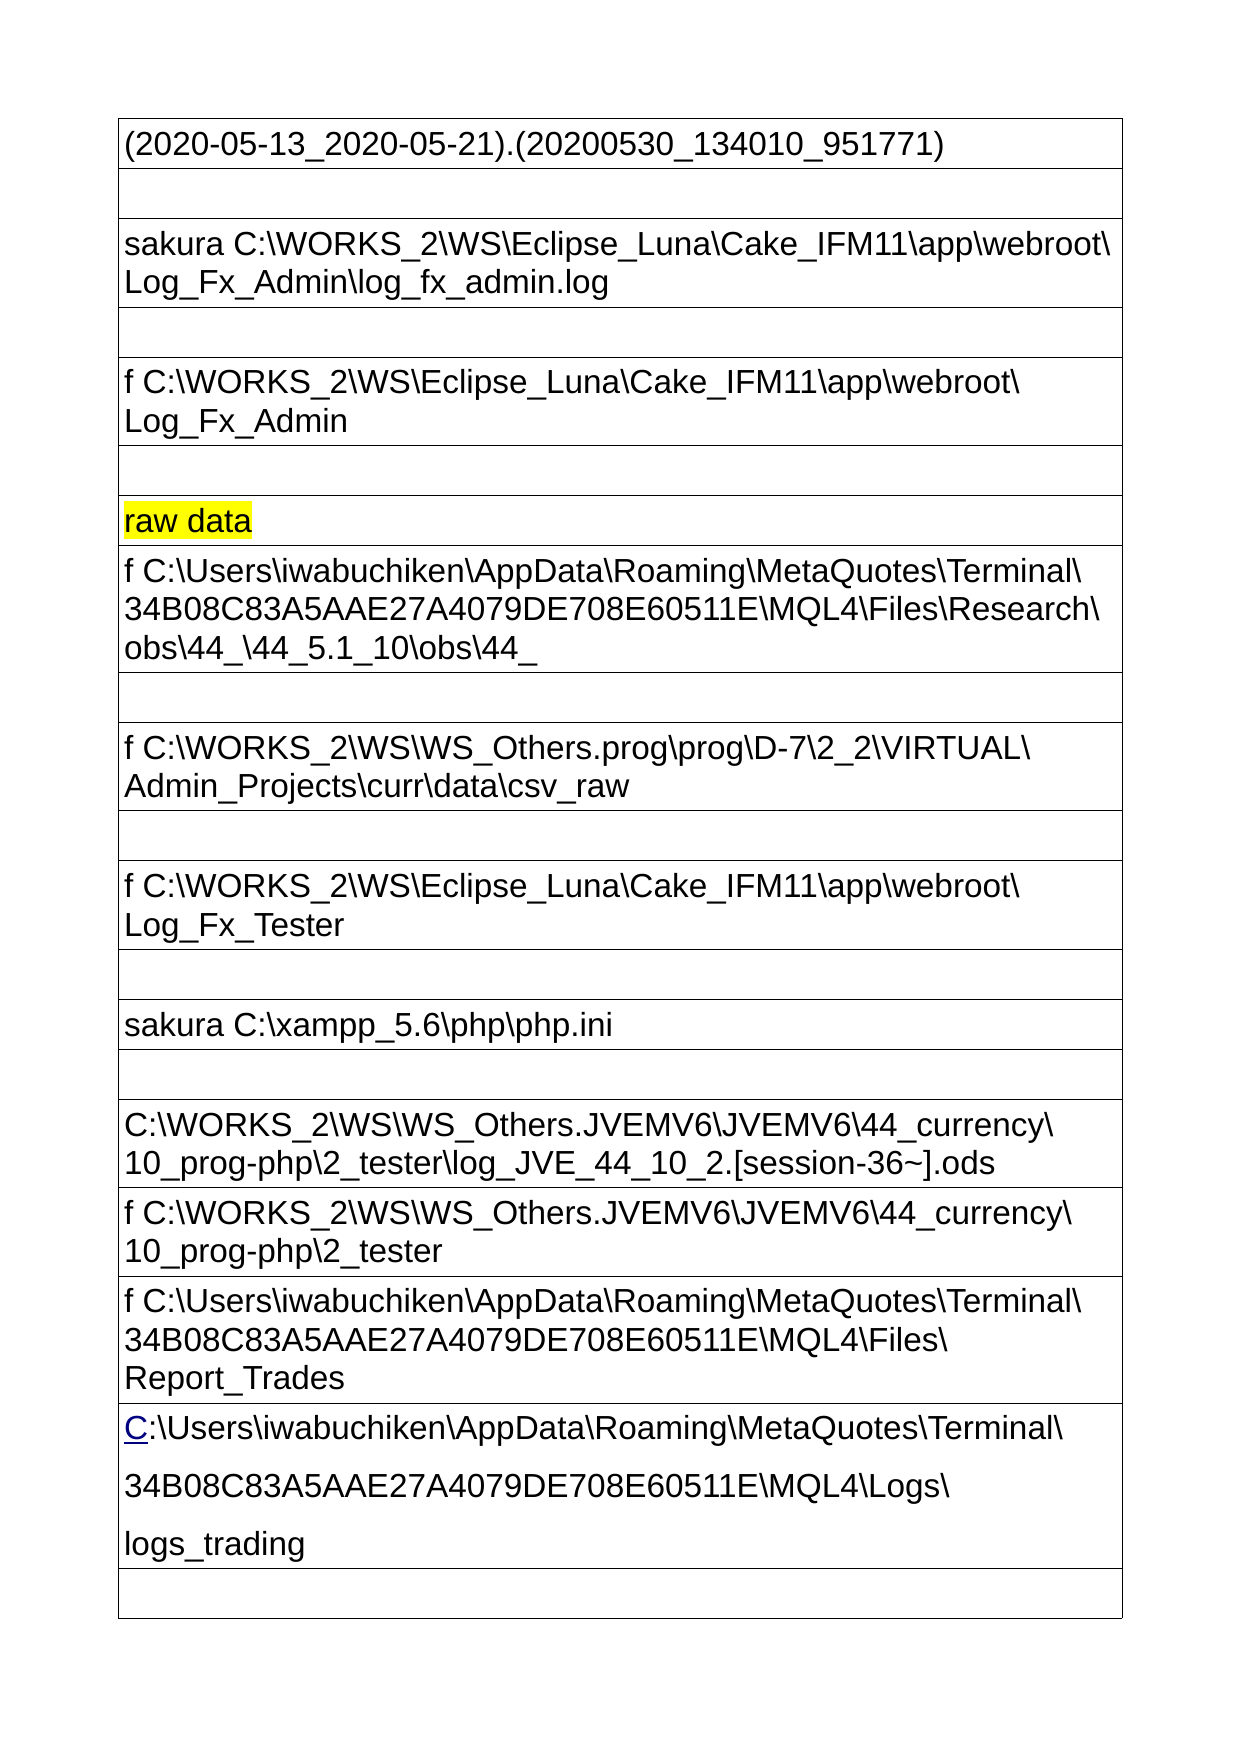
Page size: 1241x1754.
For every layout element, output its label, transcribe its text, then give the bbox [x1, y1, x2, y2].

table_cell [119, 811, 1122, 860]
table_cell f C:\WORKS_2\WS\Eclipse_Luna\Cake_IFM11\app\webroot\Log_Fx_Tester [119, 861, 1122, 949]
table_cell C:\Users\iwabuchiken\AppData\Roaming\MetaQuotes\Terminal\34B08C83A5AAE27A4079DE708E60511E\MQL4\Logs\logs_trading [119, 1404, 1122, 1568]
table_cell [119, 1050, 1122, 1099]
table_cell sakura C:\WORKS_2\WS\Eclipse_Luna\Cake_IFM11\app\webroot\Log_Fx_Admin\log_fx_admin.log [119, 219, 1122, 307]
table_cell (2020-05-13_2020-05-21).(20200530_134010_951771) [119, 119, 1122, 168]
table_cell f C:\WORKS_2\WS\WS_Others.prog\prog\D-7\2_2\VIRTUAL\Admin_Projects\curr\data\csv_raw [119, 723, 1122, 810]
table_cell f C:\Users\iwabuchiken\AppData\Roaming\MetaQuotes\Terminal\34B08C83A5AAE27A4079DE708E60511E\MQL4\Files\Research\obs\44_\44_5.1_10\obs\44_ [119, 546, 1122, 672]
table_cell f C:\Users\iwabuchiken\AppData\Roaming\MetaQuotes\Terminal\34B08C83A5AAE27A4079DE708E60511E\MQL4\Files\Report_Trades [119, 1277, 1122, 1402]
table_cell [119, 169, 1122, 218]
table_cell f C:\WORKS_2\WS\Eclipse_Luna\Cake_IFM11\app\webroot\Log_Fx_Admin [119, 358, 1122, 445]
table_cell raw data [119, 496, 1122, 545]
table_cell [119, 1569, 1122, 1618]
table_cell [119, 308, 1122, 357]
table_cell C:\WORKS_2\WS\WS_Others.JVEMV6\JVEMV6\44_currency\10_prog-php\2_tester\log_JVE_44_10_2.[session-36~].ods [119, 1100, 1122, 1187]
table_cell [119, 446, 1122, 495]
table_cell [119, 673, 1122, 722]
table_cell sakura C:\xampp_5.6\php\php.ini [119, 1000, 1122, 1049]
table_cell [119, 950, 1122, 999]
table_cell f C:\WORKS_2\WS\WS_Others.JVEMV6\JVEMV6\44_currency\10_prog-php\2_tester [119, 1188, 1122, 1276]
